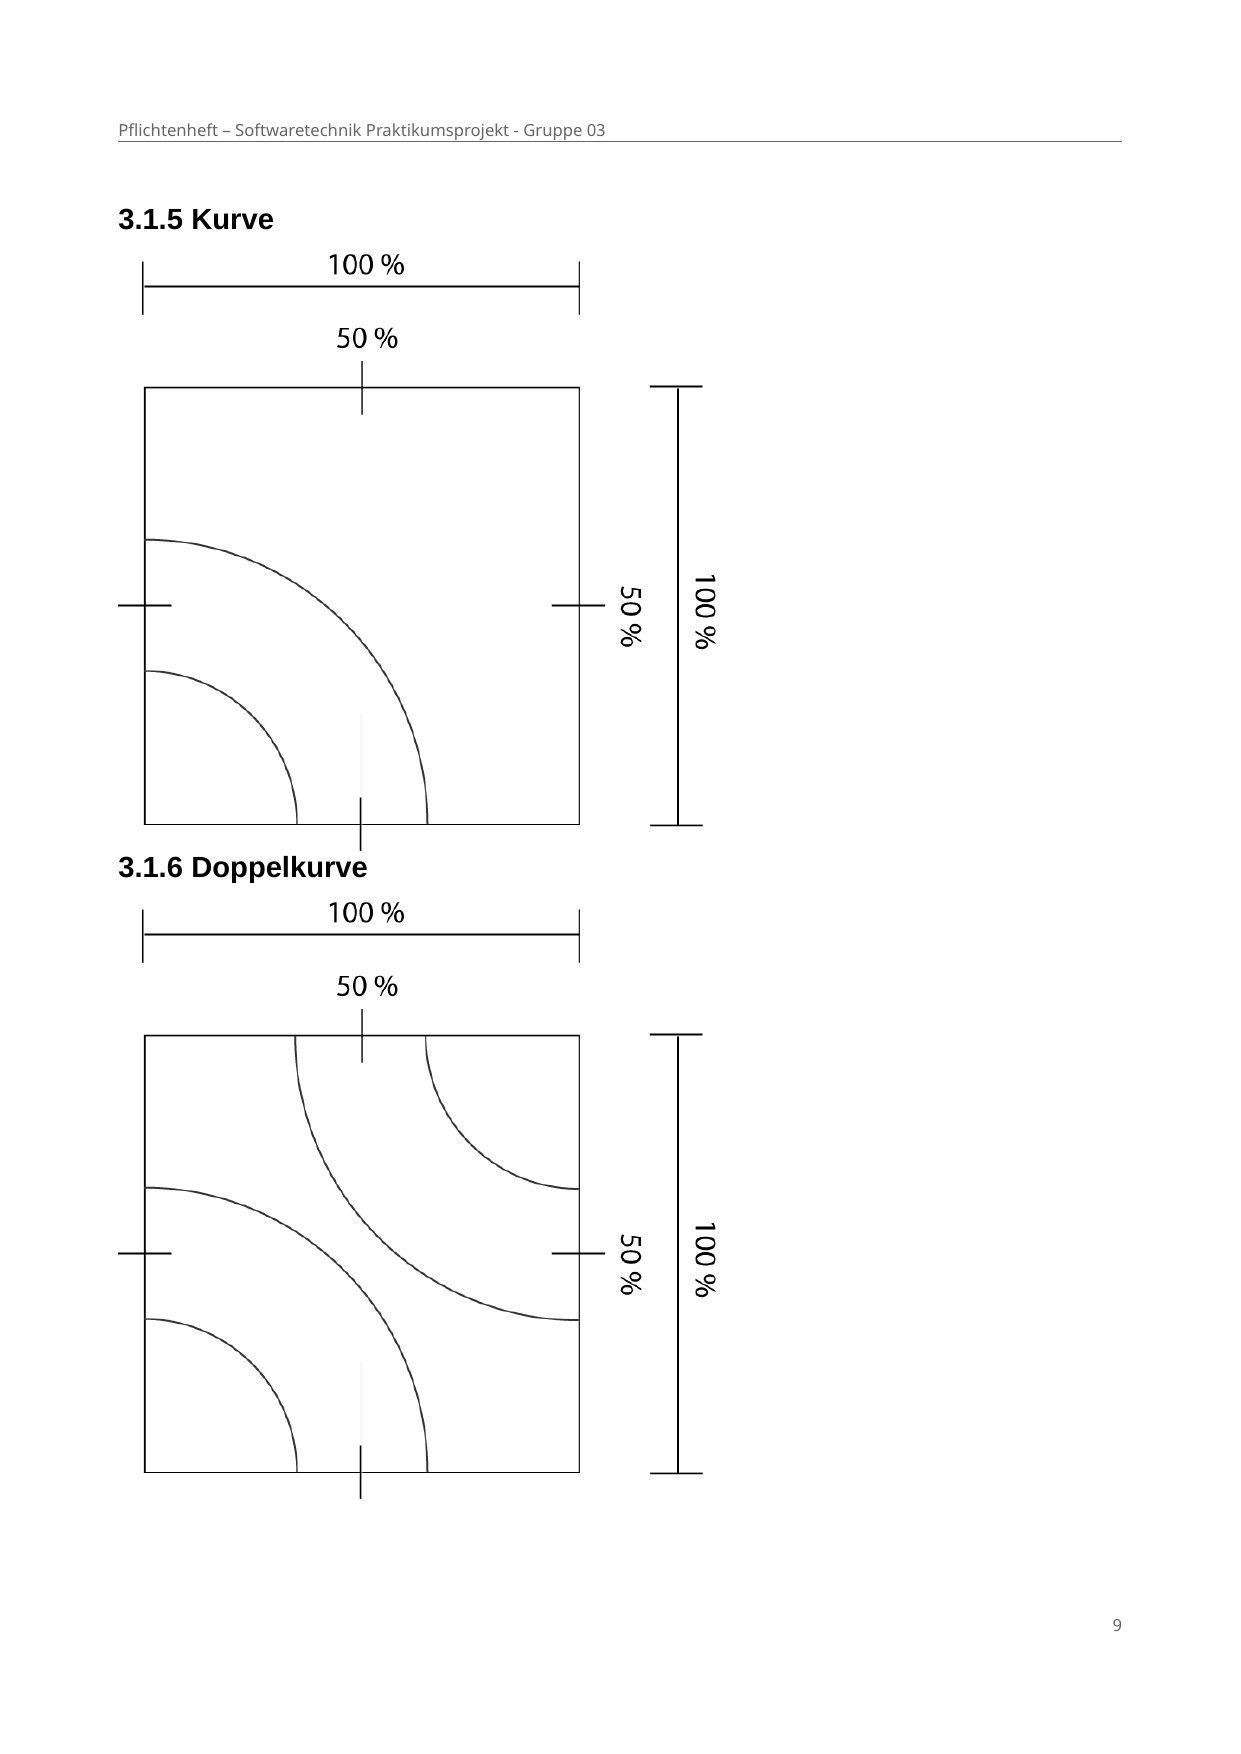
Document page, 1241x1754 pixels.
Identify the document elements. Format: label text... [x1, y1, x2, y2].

picture [118, 896, 721, 1499]
subtitle Kurve [118, 202, 1122, 236]
subtitle Doppelkurve [118, 273, 1122, 884]
picture [118, 248, 721, 851]
